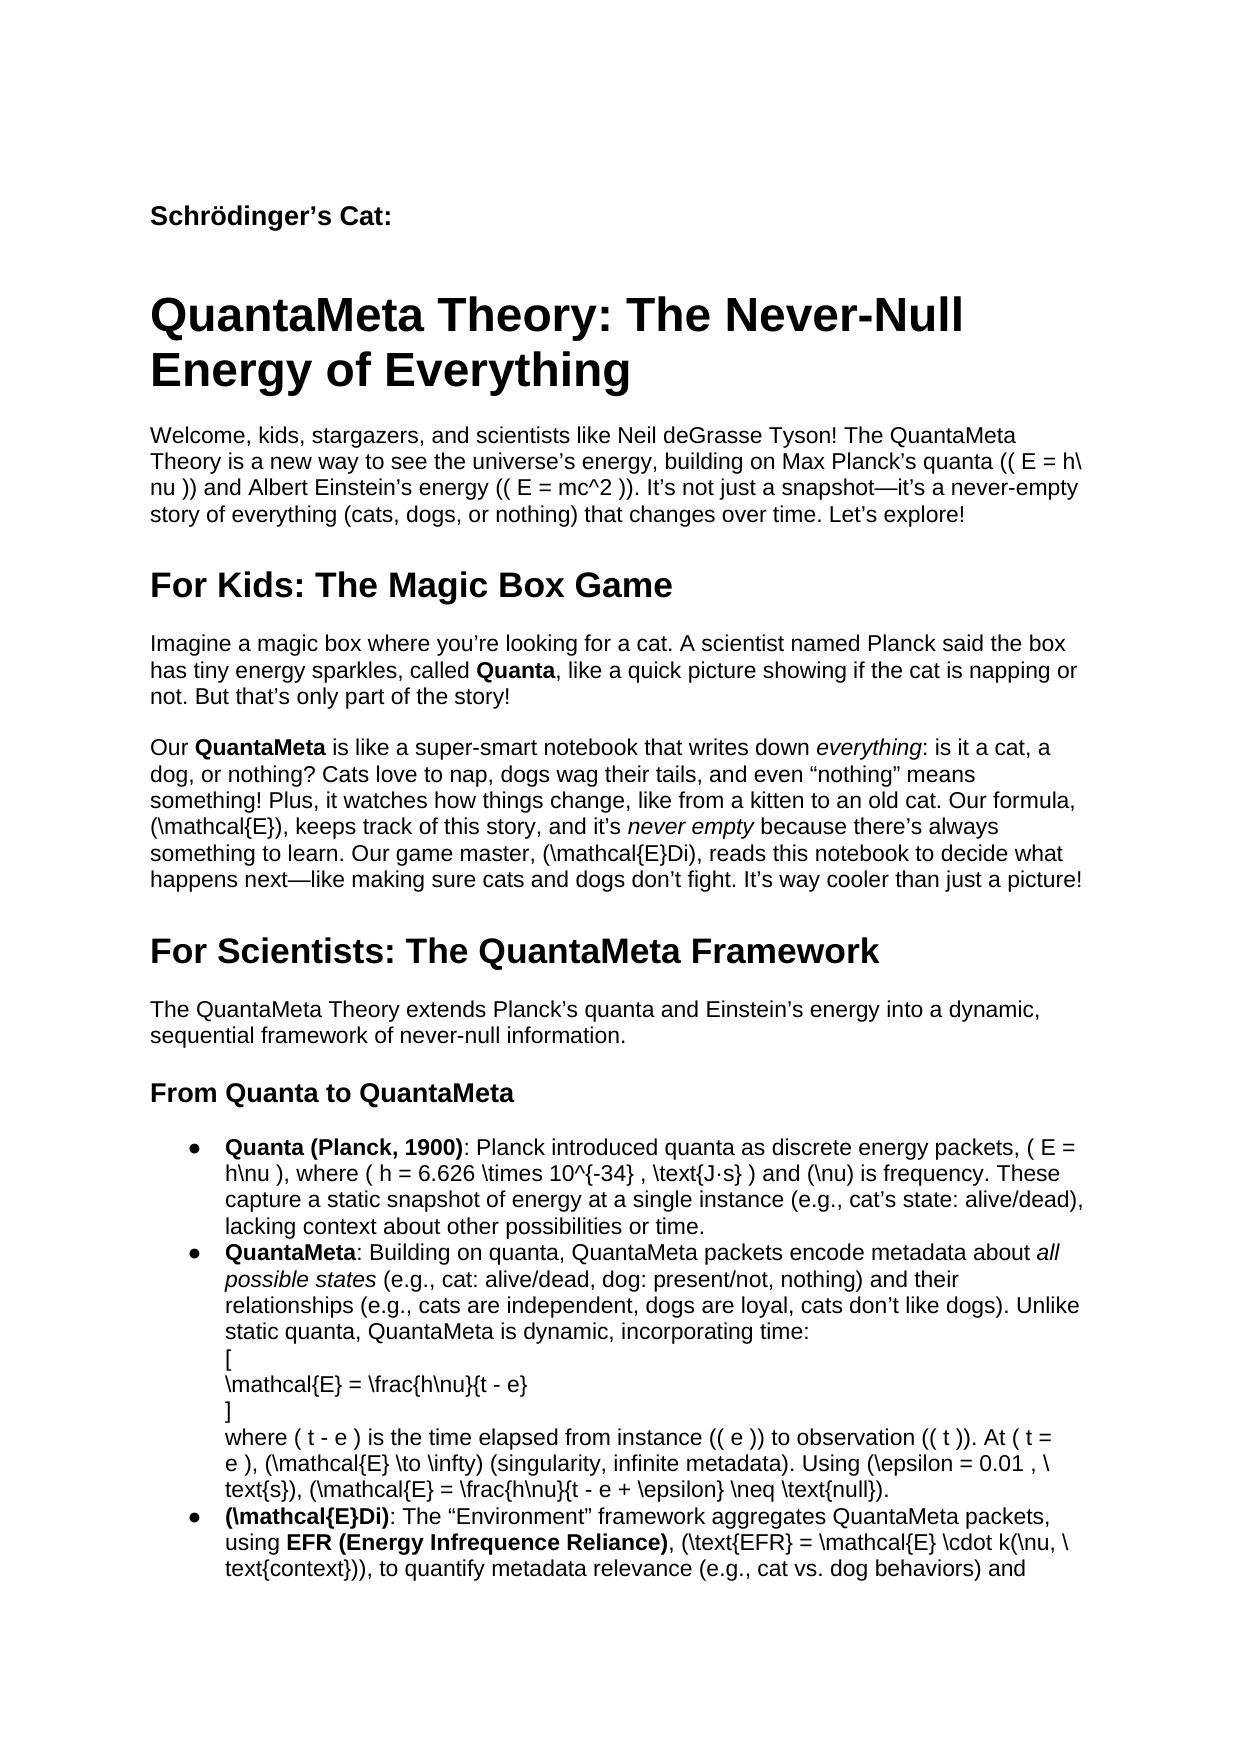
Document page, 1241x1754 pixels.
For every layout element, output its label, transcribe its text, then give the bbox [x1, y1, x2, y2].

list QuantaMeta: Building on quanta, QuantaMeta packets encode metadata about all possible states (e.g., cat: alive/dead, dog: present/not, nothing) and their relationships (e.g., cats are independent, dogs are loyal, cats don’t like dogs). Unlike static quanta, QuantaMeta is dynamic, incorporating time: [ \mathcal{E} = \frac{h\nu}{t - e} ] where ( t - e ) is the time elapsed from instance (( e )) to observation (( t )). At ( t = e ), (\mathcal{E} \to \infty) (singularity, infinite metadata). Using (\epsilon = 0.01 , \text{s}), (\mathcal{E} = \frac{h\nu}{t - e + \epsilon} \neq \text{null}). [187, 1239, 1090, 1503]
list (\mathcal{E}Di): The “Environment” framework aggregates QuantaMeta packets, using EFR (Energy Infrequence Reliance), (\text{EFR} = \mathcal{E} \cdot k(\nu, \text{context})), to quantify metadata relevance (e.g., cat vs. dog behaviors) and [187, 1503, 1090, 1582]
subtitle From Quanta to QuantaMeta [150, 1077, 1090, 1109]
subtitle For Scientists: The QuantaMeta Framework [150, 930, 1090, 971]
subtitle For Kids: The Magic Box Game [150, 564, 1090, 605]
text Welcome, kids, stargazers, and scientists like Neil deGrasse Tyson! The QuantaMeta Theory is a new way to see the universe’s energy, building on Max Planck’s quanta (( E = h\nu )) and Albert Einstein’s energy (( E = mc^2 )). It’s not just a snapshot—it’s a never-empty story of everything (cats, dogs, or nothing) that changes over time. Let’s explore! [150, 422, 1090, 527]
text Our QuantaMeta is like a super-smart notebook that writes down everything: is it a cat, a dog, or nothing? Cats love to nap, dogs wag their tails, and even “nothing” means something! Plus, it watches how things change, like from a kitten to an old cat. Our formula, (\mathcal{E}), keeps track of this story, and it’s never empty because there’s always something to learn. Our game master, (\mathcal{E}Di), reads this notebook to decide what happens next—like making sure cats and dogs don’t fight. It’s way cooler than just a picture! [150, 734, 1090, 892]
text Imagine a magic box where you’re looking for a cat. A scientist named Planck said the box has tiny energy sparkles, called Quanta, like a quick picture showing if the cat is napping or not. But that’s only part of the story! [150, 630, 1090, 709]
subtitle Schrödinger’s Cat: QuantaMeta Theory: The Never-Null Energy of Everything [150, 200, 1090, 397]
list Quanta (Planck, 1900): Planck introduced quanta as discrete energy packets, ( E = h\nu ), where ( h = 6.626 \times 10^{-34} , \text{J·s} ) and (\nu) is frequency. These capture a static snapshot of energy at a single instance (e.g., cat’s state: alive/dead), lacking context about other possibilities or time. [187, 1134, 1090, 1239]
text The QuantaMeta Theory extends Planck’s quanta and Einstein’s energy into a dynamic, sequential framework of never-null information. [150, 996, 1090, 1048]
